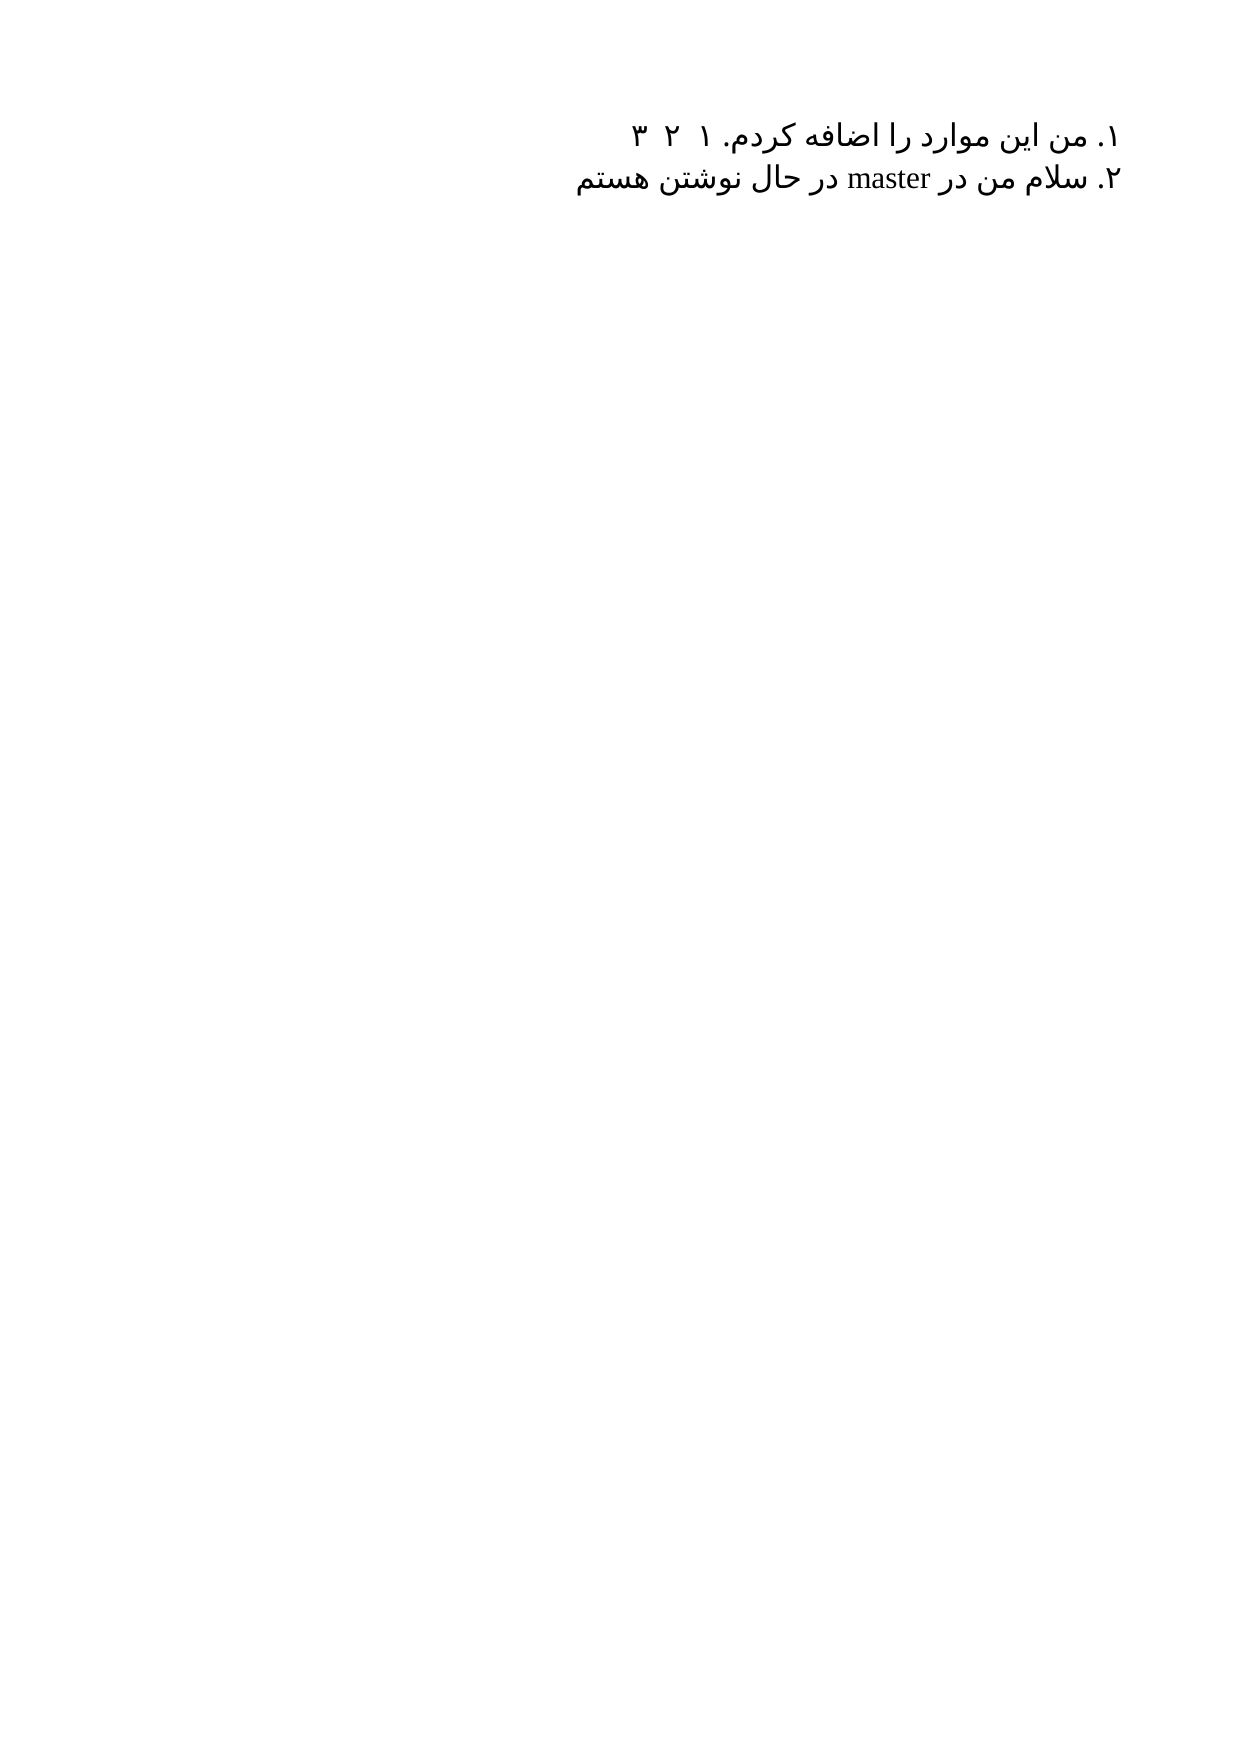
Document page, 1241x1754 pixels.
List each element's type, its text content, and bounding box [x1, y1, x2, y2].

text ۲. سلام من در master در حال نوشتن هستم [118, 159, 1122, 201]
text ۱. من این موارد را اضافه کردم. ۱ ۲ ۳ [118, 118, 1122, 159]
